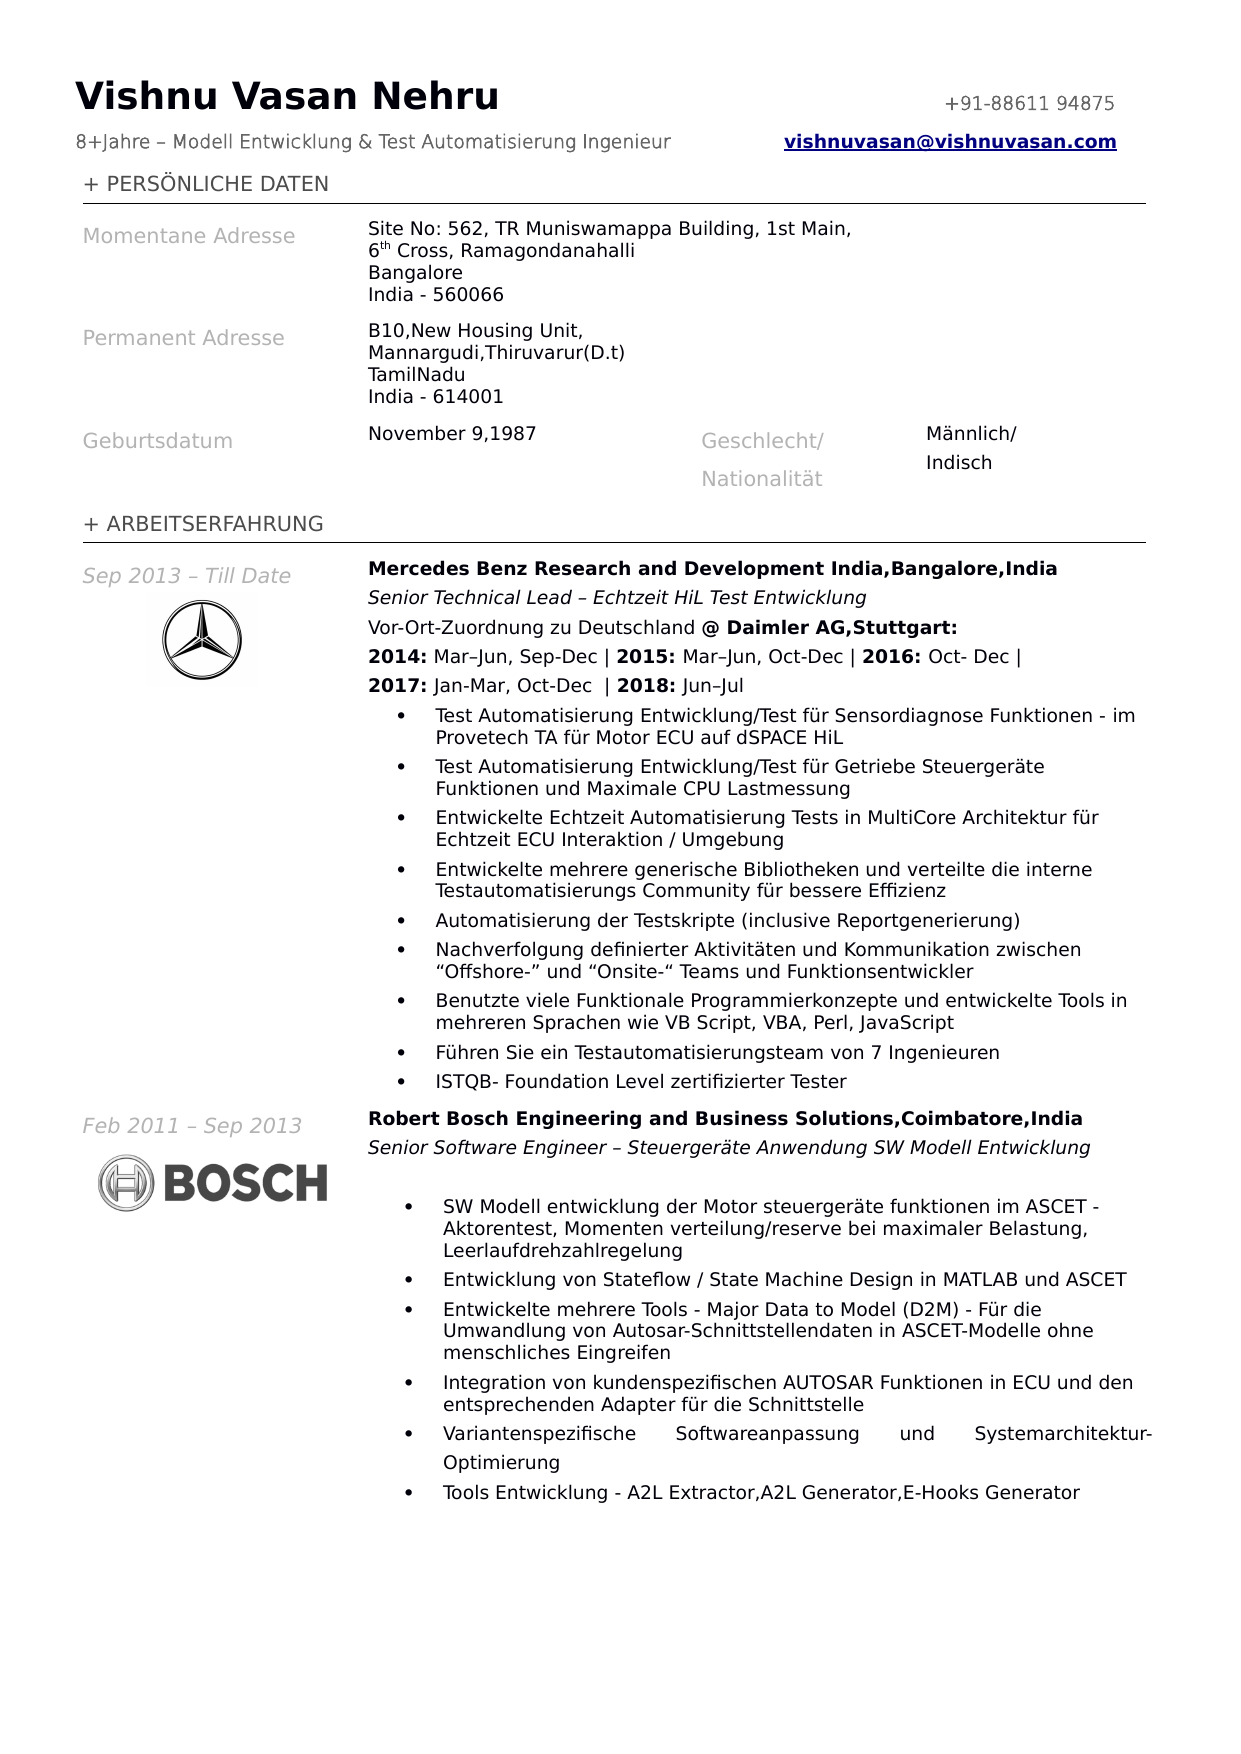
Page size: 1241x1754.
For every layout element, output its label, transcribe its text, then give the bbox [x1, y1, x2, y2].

table_cell Momentane Adresse [75, 211, 360, 313]
picture [146, 592, 258, 687]
table_cell Sep 2013 – Till Date [75, 550, 360, 1100]
table_cell Geschlecht/ Nationalität [694, 416, 920, 504]
table_cell November 9,1987 [360, 416, 693, 504]
table_header Vishnu Vasan Nehru +91-88611 94875 8+Jahre – Modell Entwicklung & Test Automatisierung Ingenieur vishnuvasan@vishnuvasan.com [75, 75, 1153, 164]
table_cell Site No: 562, TR Muniswamappa Building, 1st Main, 6th Cross, Ramagondanahalli Bangalore India - 560066 [360, 211, 1153, 313]
table_cell Robert Bosch Engineering and Business Solutions,Coimbatore,India Senior Software Engineer – Steuergeräte Anwendung SW Modell Entwicklung SW Modell entwicklung der Motor steuergeräte funktionen im ASCET - Aktorentest, Momenten verteilung/reserve bei maximaler Belastung, Leerlaufdrehzahlregelung Entwicklung von Stateflow / State Machine Design in MATLAB und ASCET Entwickelte mehrere Tools - Major Data to Model (D2M) - Für die Umwandlung von Autosar-Schnittstellendaten in ASCET-Modelle ohne menschliches Eingreifen Integration von kundenspezifischen AUTOSAR Funktionen in ECU und den entsprechenden Adapter für die Schnittstelle Variantenspezifische Softwareanpassung und Systemarchitektur-Optimierung Tools Entwicklung - A2L Extractor,A2L Generator,E-Hooks Generator [360, 1100, 1153, 1646]
table_cell + ARBEITSERFAHRUNG [75, 504, 1153, 550]
table_cell B10,New Housing Unit, Mannargudi,Thiruvarur(D.t) TamilNadu India - 614001 [360, 313, 1153, 416]
table_cell Geburtsdatum [75, 416, 360, 504]
table_cell Permanent Adresse [75, 313, 360, 416]
table_cell Mercedes Benz Research and Development India,Bangalore,India Senior Technical Lead – Echtzeit HiL Test Entwicklung Vor-Ort-Zuordnung zu Deutschland @ Daimler AG,Stuttgart: 2014: Mar–Jun, Sep-Dec | 2015: Mar–Jun, Oct-Dec | 2016: Oct- Dec | 2017: Jan-Mar, Oct-Dec | 2018: Jun–Jul Test Automatisierung Entwicklung/Test für Sensordiagnose Funktionen - im Provetech TA für Motor ECU auf dSPACE HiL Test Automatisierung Entwicklung/Test für Getriebe Steuergeräte Funktionen und Maximale CPU Lastmessung Entwickelte Echtzeit Automatisierung Tests in MultiCore Architektur für Echtzeit ECU Interaktion / Umgebung Entwickelte mehrere generische Bibliotheken und verteilte die interne Testautomatisierungs Community für bessere Effizienz Automatisierung der Testskripte (inclusive Reportgenerierung) Nachverfolgung definierter Aktivitäten und Kommunikation zwischen “Offshore-” und “Onsite-“ Teams und Funktionsentwickler Benutzte viele Funktionale Programmierkonzepte und entwickelte Tools in mehreren Sprachen wie VB Script, VBA, Perl, JavaScript Führen Sie ein Testautomatisierungsteam von 7 Ingenieuren ISTQB- Foundation Level zertifizierter Tester [360, 550, 1153, 1100]
picture [97, 1151, 333, 1214]
table_cell Männlich/ Indisch [920, 416, 1153, 504]
table_cell + PERSÖNLICHE DATEN [75, 165, 1153, 211]
table_cell Feb 2011 – Sep 2013 [75, 1100, 360, 1646]
